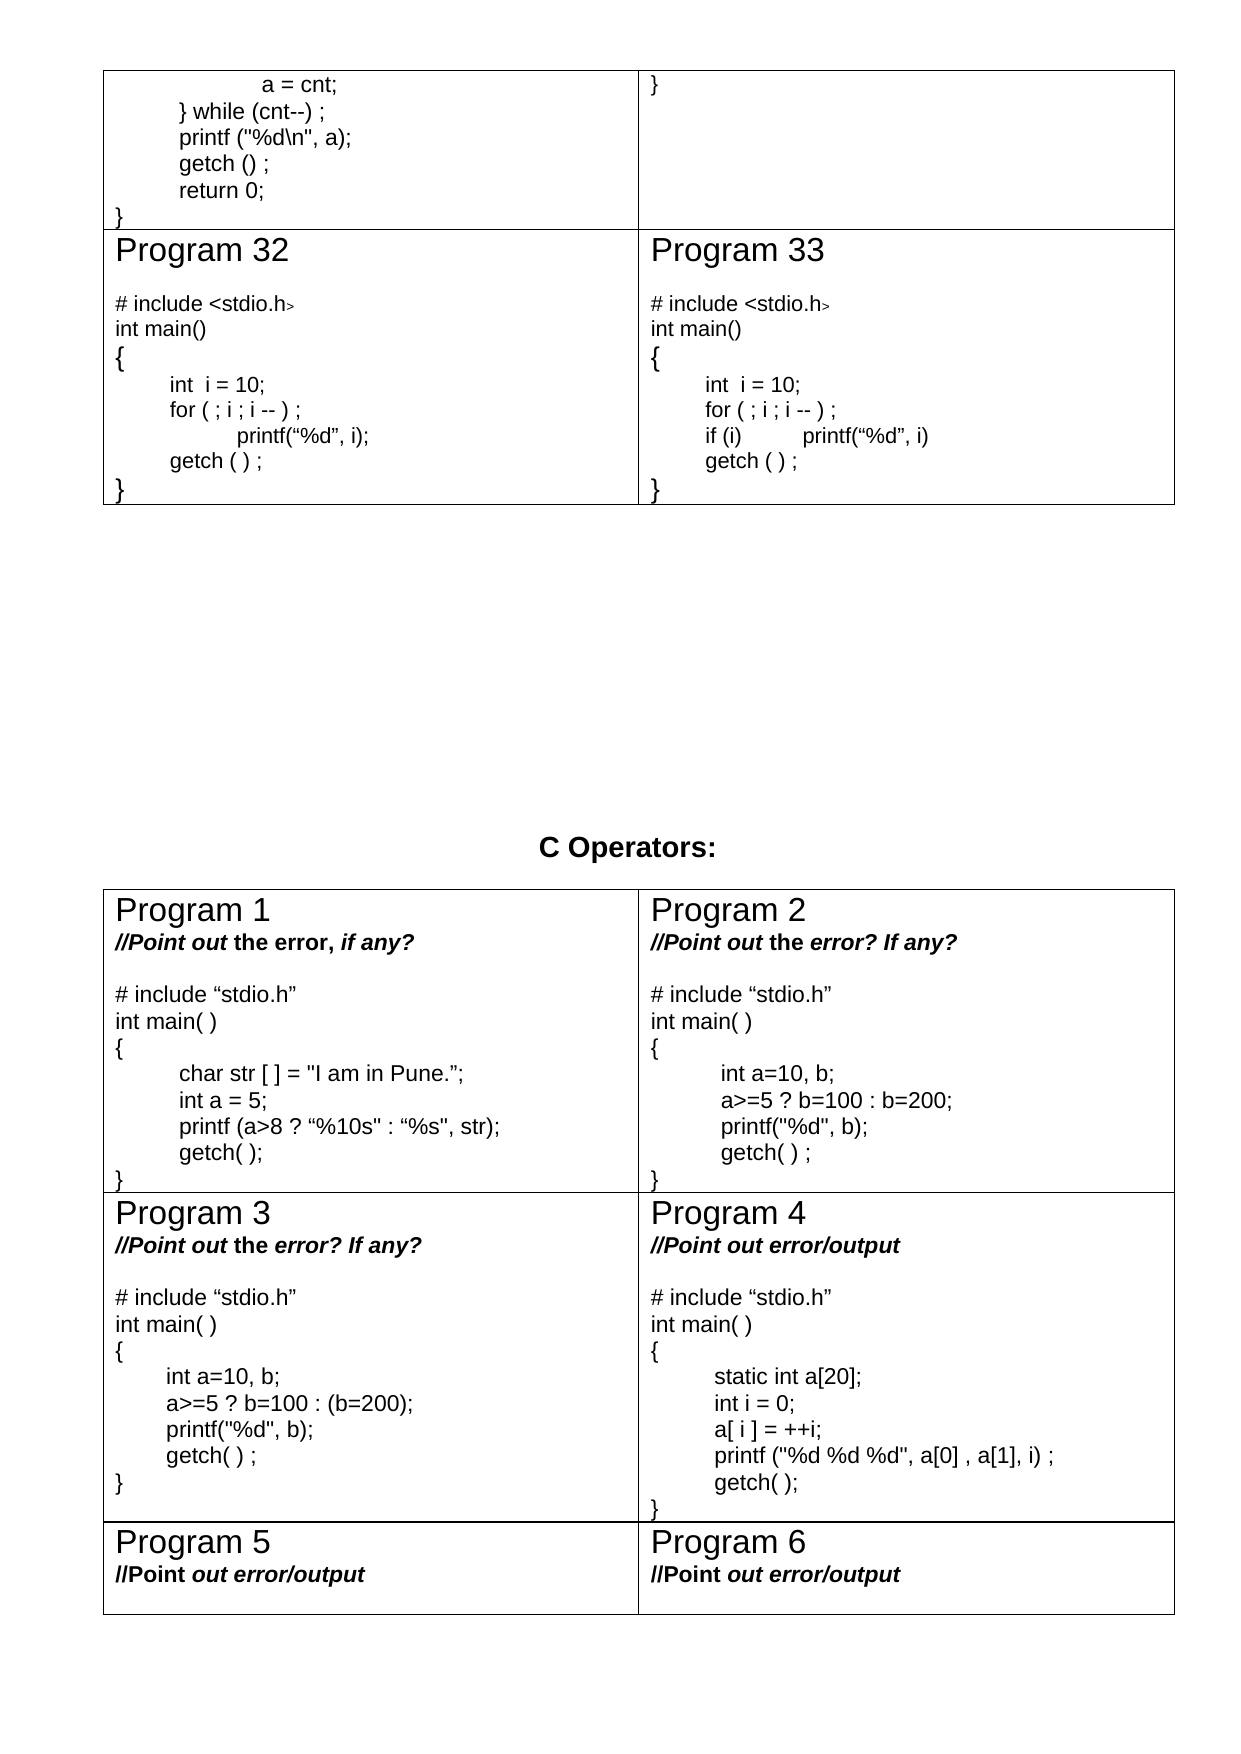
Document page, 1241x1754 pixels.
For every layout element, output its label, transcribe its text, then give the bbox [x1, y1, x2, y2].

table_header Program 1 //Point out the error, if any? # include “stdio.h” int main( ) { char str [ ] = "I am in Pune.”; int a = 5; printf (a>8 ? “%10s" : “%s", str); getch( ); } [104, 890, 638, 1192]
table_cell a = cnt; } while (cnt--) ; printf ("%d\n", a); getch () ; return 0; } [104, 71, 638, 229]
table_cell } [639, 71, 1174, 229]
table_cell Program 32 # include <stdio.h> int main() { int i = 10; for ( ; i ; i -- ) ; printf(“%d”, i); getch ( ) ; } [104, 230, 638, 504]
table_cell Program 5 //Point out error/output [104, 1523, 638, 1614]
table_cell Program 3 //Point out the error? If any? # include “stdio.h” int main( ) { int a=10, b; a>=5 ? b=100 : (b=200); printf("%d", b); getch( ) ; } [104, 1193, 638, 1521]
table_cell Program 4 //Point out error/output # include “stdio.h” int main( ) { static int a[20]; int i = 0; a[ i ] = ++i; printf ("%d %d %d", a[0] , a[1], i) ; getch( ); } [639, 1193, 1174, 1521]
table_cell Program 6 //Point out error/output [639, 1523, 1174, 1614]
table_header Program 2 //Point out the error? If any? # include “stdio.h” int main( ) { int a=10, b; a>=5 ? b=100 : b=200; printf("%d", b); getch( ) ; } [639, 890, 1174, 1192]
text C Operators: [103, 830, 1152, 863]
table_cell Program 33 # include <stdio.h> int main() { int i = 10; for ( ; i ; i -- ) ; if (i) printf(“%d”, i) getch ( ) ; } [639, 230, 1174, 504]
